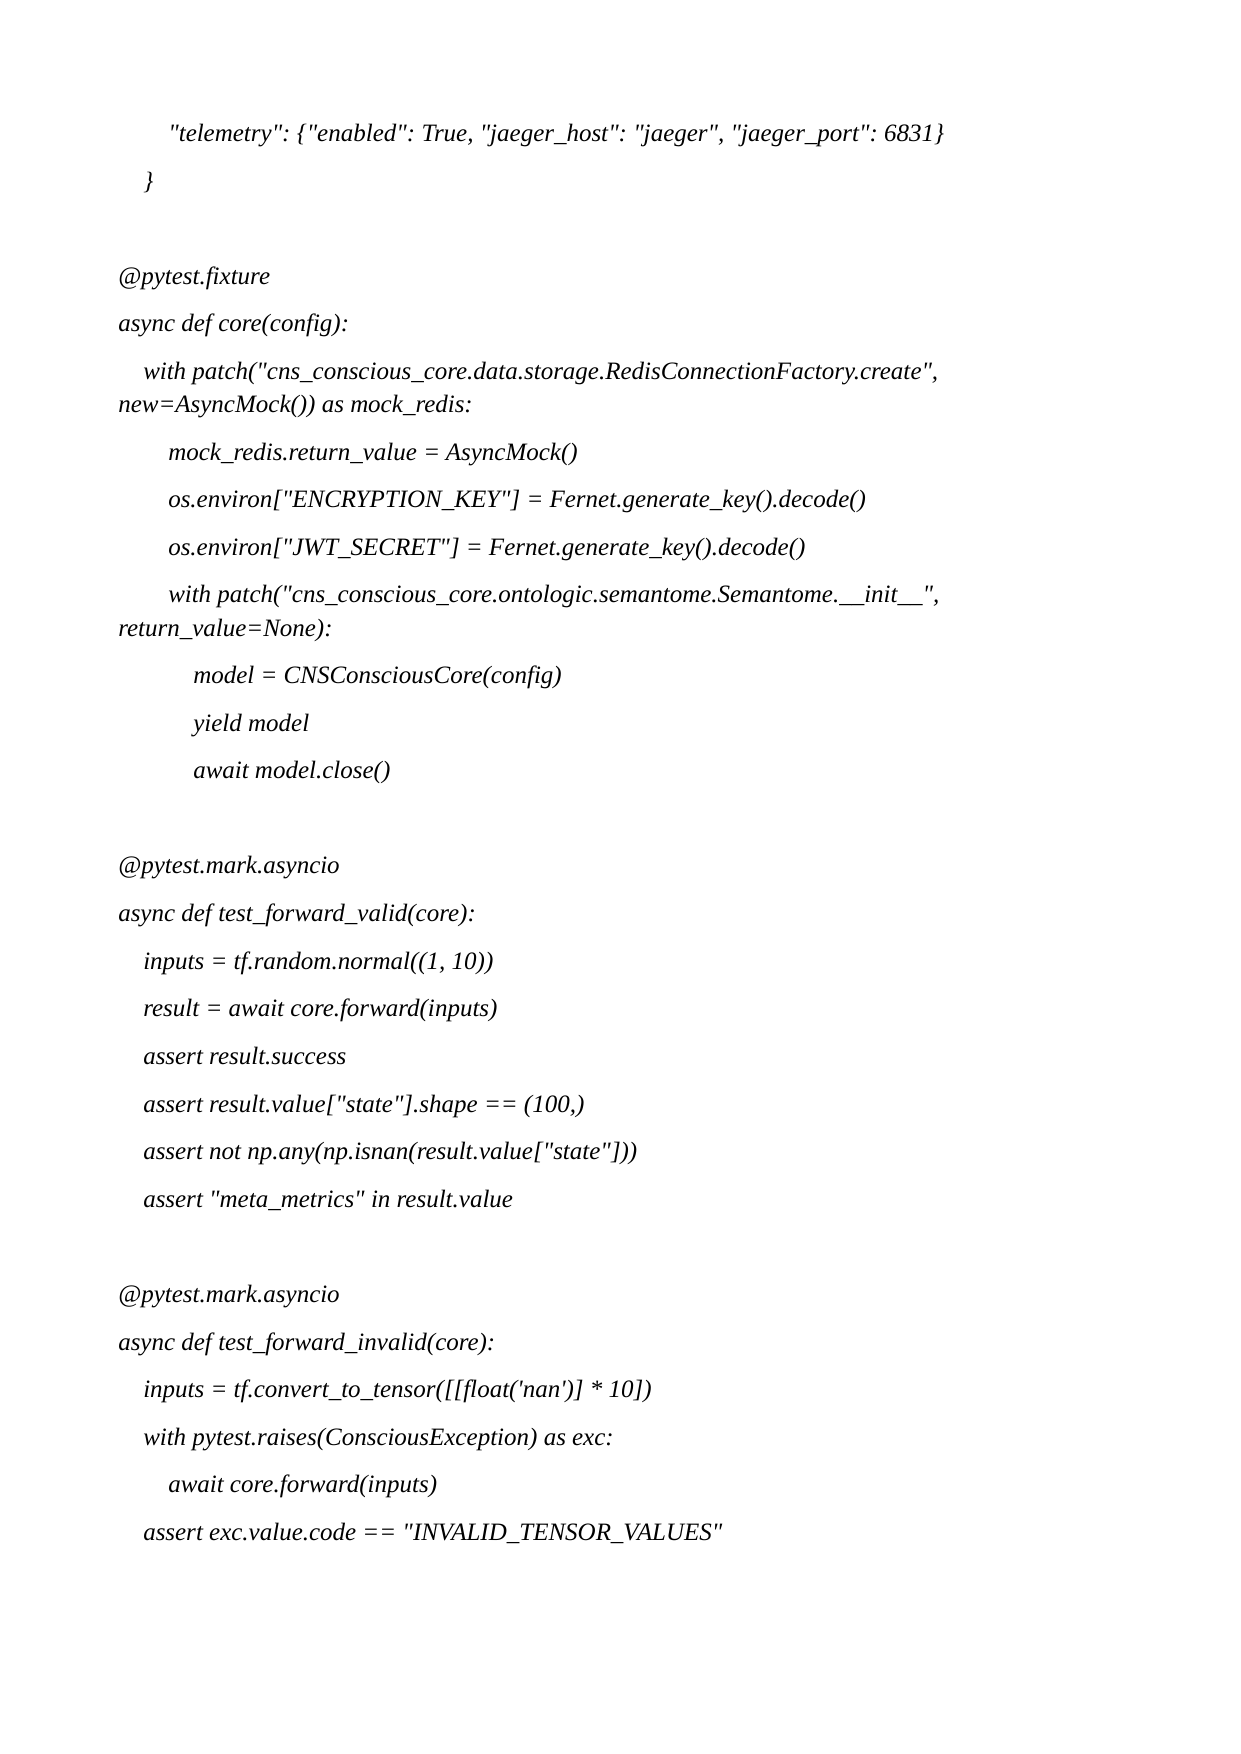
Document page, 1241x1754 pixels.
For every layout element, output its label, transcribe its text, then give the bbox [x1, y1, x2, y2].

text assert result.value["state"].shape == (100,) [118, 1089, 1122, 1117]
text assert result.success [118, 1041, 1122, 1070]
text async def core(config): [118, 308, 1122, 337]
text assert not np.any(np.isnan(result.value["state"])) [118, 1136, 1122, 1165]
text } [118, 166, 1122, 194]
text @pytest.mark.asyncio [118, 851, 1122, 879]
text os.environ["JWT_SECRET"] = Fernet.generate_key().decode() [118, 532, 1122, 561]
text inputs = tf.convert_to_tensor([[float('nan')] * 10]) [118, 1374, 1122, 1403]
text yield model [118, 708, 1122, 737]
text os.environ["ENCRYPTION_KEY"] = Fernet.generate_key().decode() [118, 484, 1122, 513]
text result = await core.forward(inputs) [118, 993, 1122, 1022]
text @pytest.fixture [118, 261, 1122, 290]
text assert exc.value.code == "INVALID_TENSOR_VALUES" [118, 1517, 1122, 1546]
text @pytest.mark.asyncio [118, 1279, 1122, 1308]
text await core.forward(inputs) [118, 1469, 1122, 1498]
text async def test_forward_invalid(core): [118, 1327, 1122, 1355]
text with patch("cns_conscious_core.ontologic.semantome.Semantome.__init__", return_value=None): [118, 579, 1122, 641]
text with pytest.raises(ConsciousException) as exc: [118, 1422, 1122, 1451]
text with patch("cns_conscious_core.data.storage.RedisConnectionFactory.create", new=AsyncMock()) as mock_redis: [118, 356, 1122, 418]
text async def test_forward_valid(core): [118, 898, 1122, 927]
text assert "meta_metrics" in result.value [118, 1184, 1122, 1213]
text model = CNSConsciousCore(config) [118, 660, 1122, 689]
text "telemetry": {"enabled": True, "jaeger_host": "jaeger", "jaeger_port": 6831} [118, 118, 1122, 147]
text await model.close() [118, 755, 1122, 784]
text inputs = tf.random.normal((1, 10)) [118, 946, 1122, 974]
text mock_redis.return_value = AsyncMock() [118, 437, 1122, 466]
